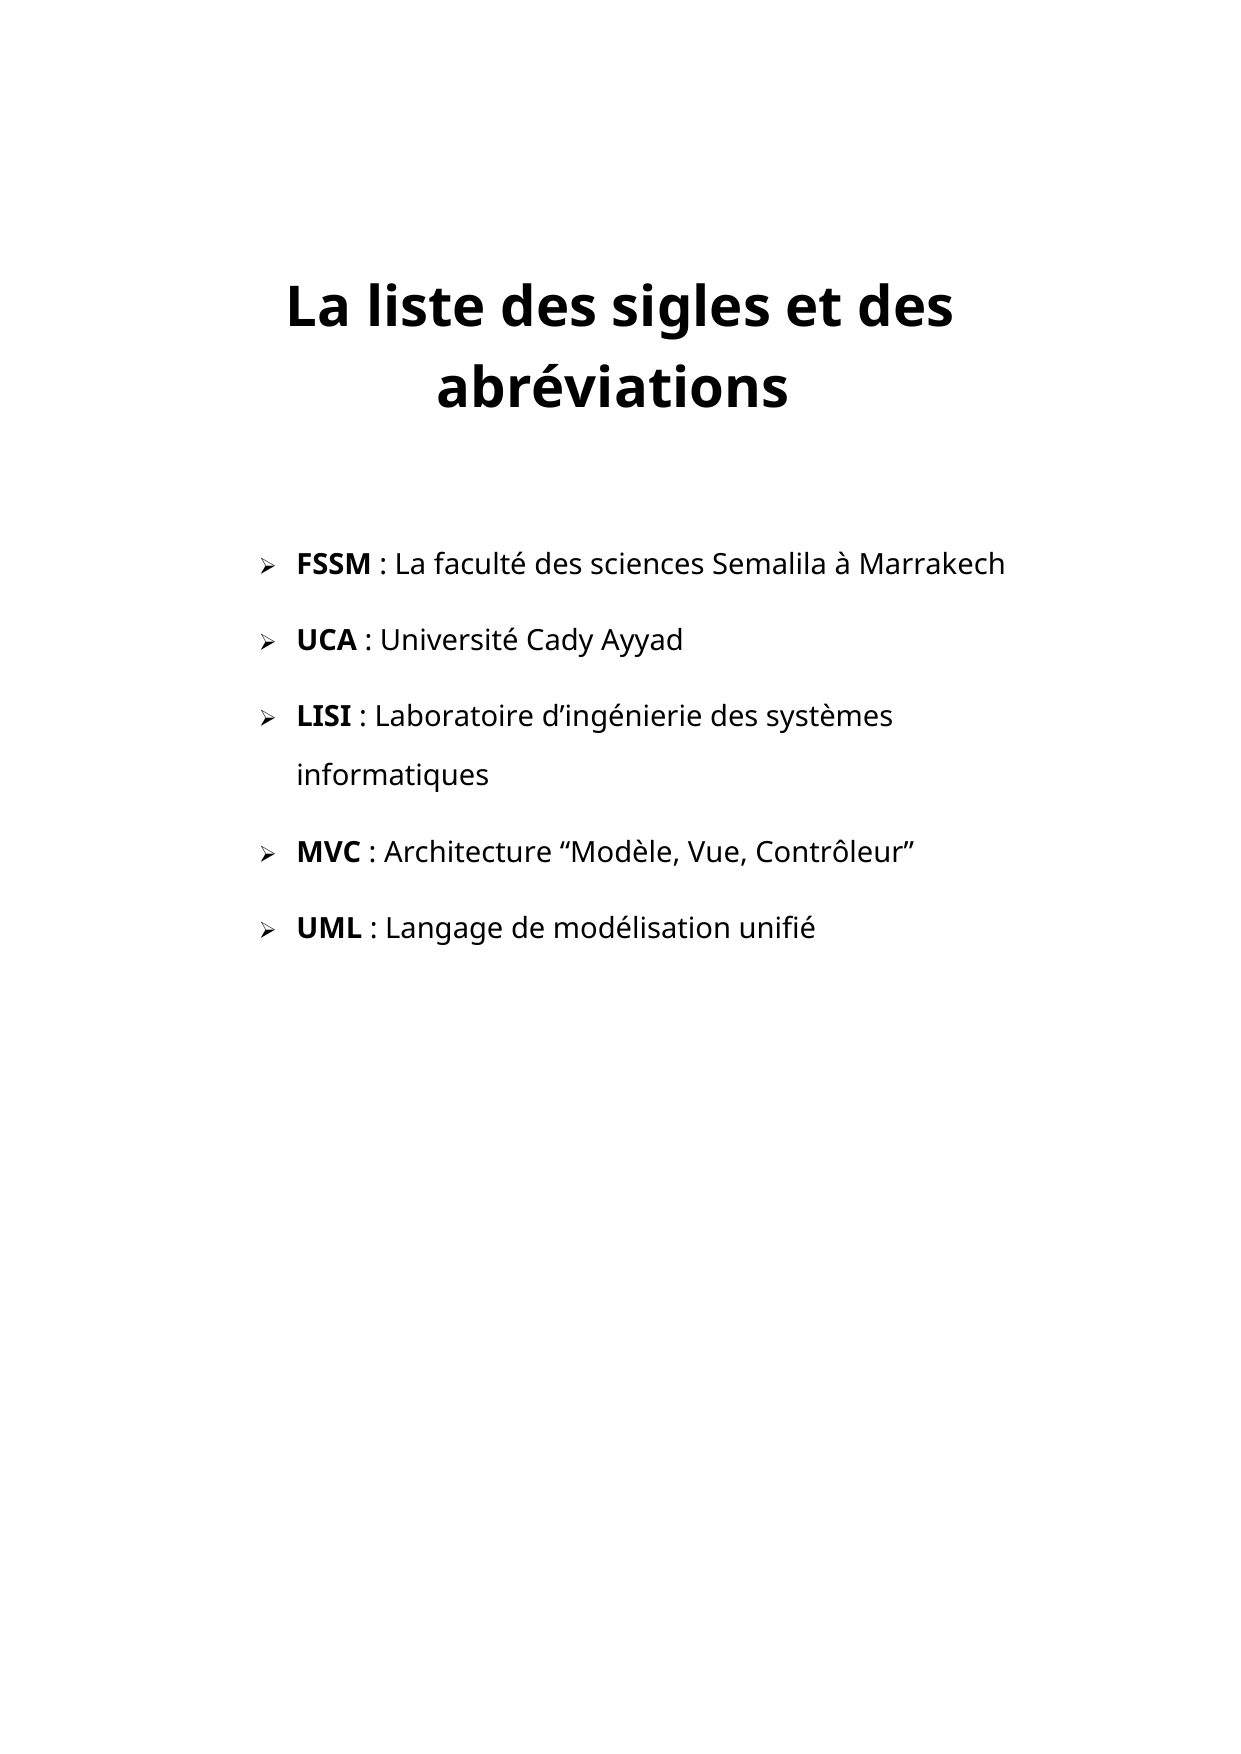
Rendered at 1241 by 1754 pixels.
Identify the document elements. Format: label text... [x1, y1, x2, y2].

text La liste des sigles et des abréviations [148, 266, 1093, 424]
list LISI : Laboratoire d’ingénierie des systèmes informatiques [258, 695, 1093, 794]
list UML : Langage de modélisation unifié [258, 907, 1093, 947]
list UCA : Université Cady Ayyad [258, 619, 1093, 659]
list MVC : Architecture “Modèle, Vue, Contrôleur” [258, 831, 1093, 871]
list FSSM : La faculté des sciences Semalila à Marrakech [258, 543, 1093, 583]
